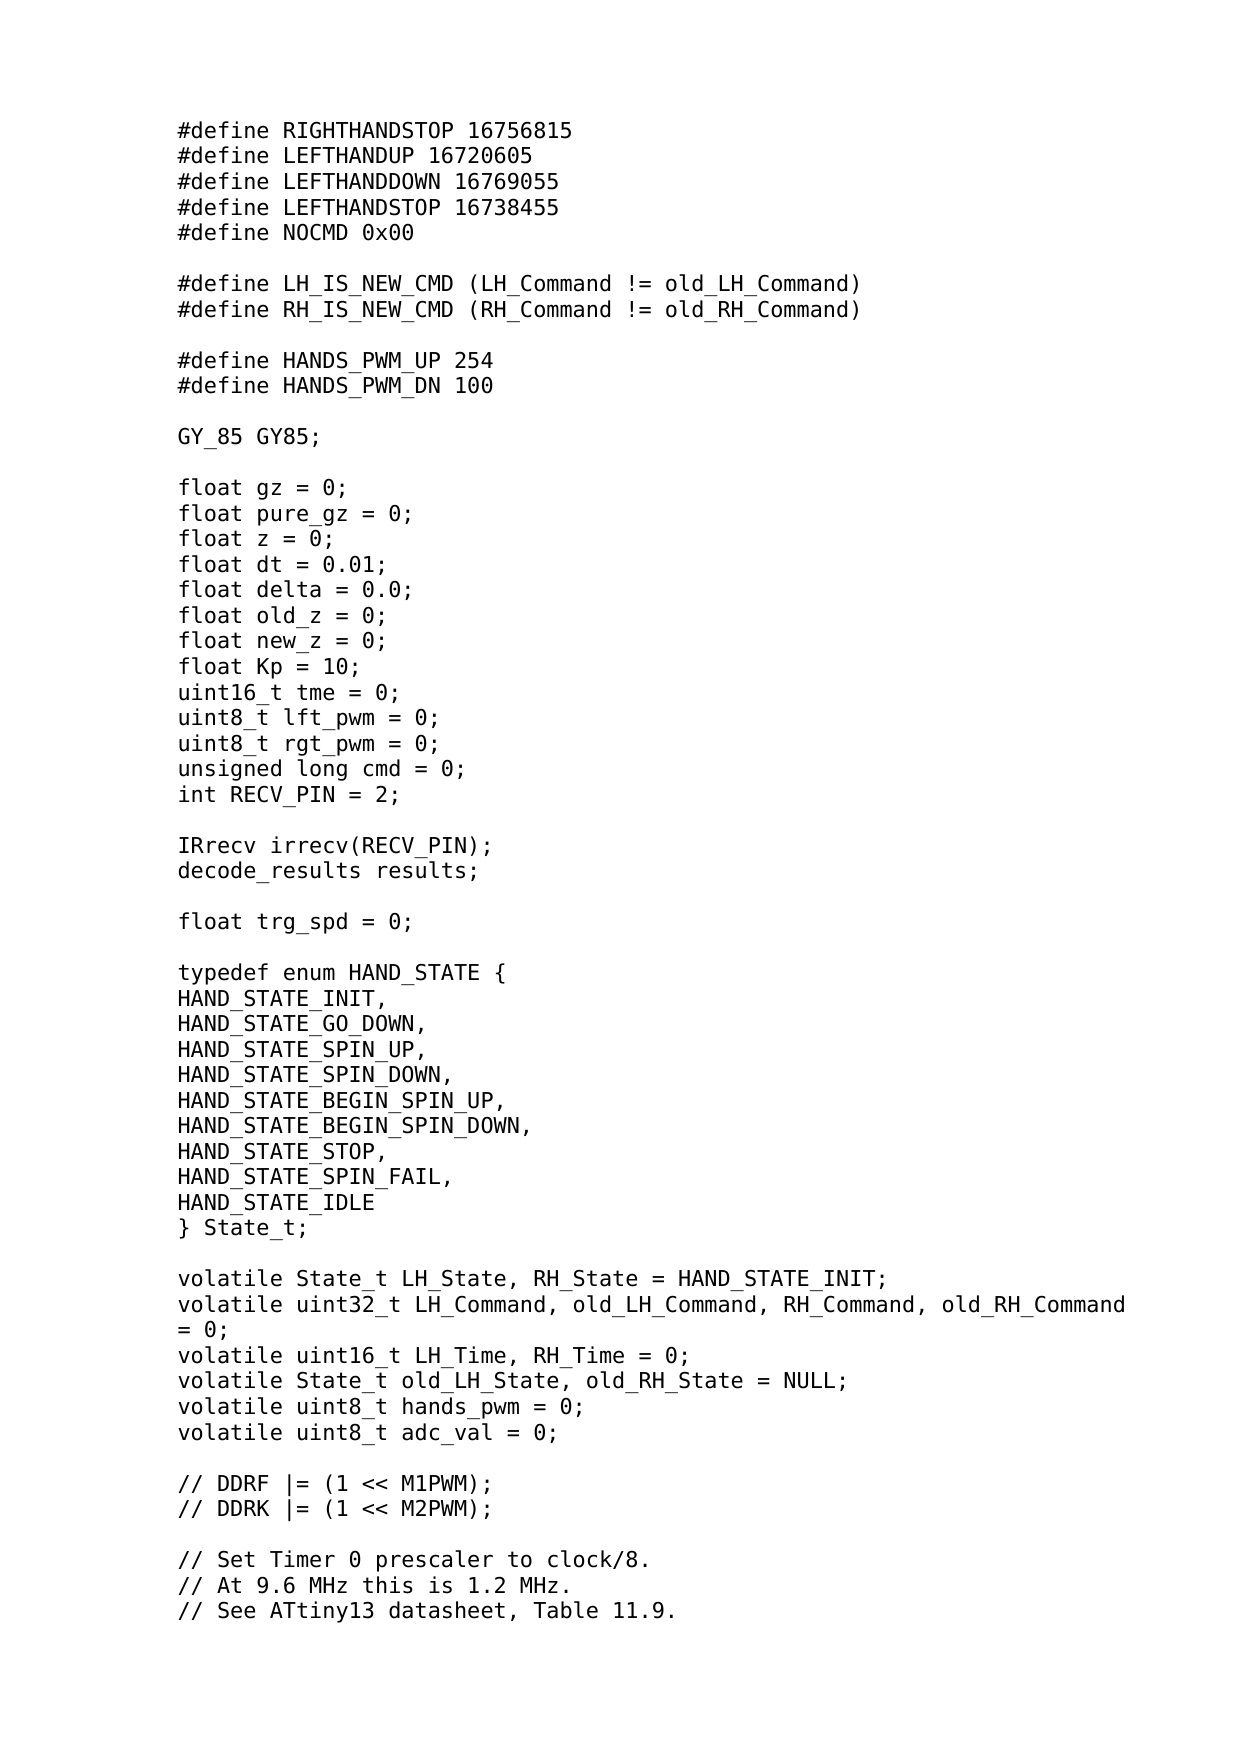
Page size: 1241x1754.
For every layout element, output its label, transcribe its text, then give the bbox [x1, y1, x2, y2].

text HAND_STATE_SPIN_FAIL, [177, 1164, 1152, 1190]
text decode_results results; [177, 858, 1152, 884]
text // At 9.6 MHz this is 1.2 MHz. [177, 1573, 1152, 1598]
text unsigned long cmd = 0; [177, 756, 1152, 782]
text HAND_STATE_GO_DOWN, [177, 1011, 1152, 1037]
text float gz = 0; [177, 475, 1152, 501]
text volatile uint8_t adc_val = 0; [177, 1420, 1152, 1445]
text #define LEFTHANDDOWN 16769055 [177, 169, 1152, 195]
text HAND_STATE_INIT, [177, 986, 1152, 1011]
text float new_z = 0; [177, 628, 1152, 654]
text HAND_STATE_BEGIN_SPIN_DOWN, [177, 1113, 1152, 1139]
text #define RIGHTHANDSTOP 16756815 [177, 118, 1152, 144]
text volatile State_t old_LH_State, old_RH_State = NULL; [177, 1369, 1152, 1394]
text #define HANDS_PWM_DN 100 [177, 373, 1152, 399]
text float pure_gz = 0; [177, 501, 1152, 526]
text volatile uint8_t hands_pwm = 0; [177, 1394, 1152, 1420]
text HAND_STATE_IDLE [177, 1190, 1152, 1216]
text HAND_STATE_BEGIN_SPIN_UP, [177, 1088, 1152, 1113]
text int RECV_PIN = 2; [177, 782, 1152, 807]
text IRrecv irrecv(RECV_PIN); [177, 833, 1152, 858]
text HAND_STATE_STOP, [177, 1139, 1152, 1164]
text #define LEFTHANDUP 16720605 [177, 144, 1152, 169]
text // DDRK |= (1 << M2PWM); [177, 1496, 1152, 1522]
text float old_z = 0; [177, 603, 1152, 628]
text } State_t; [177, 1216, 1152, 1241]
text volatile uint16_t LH_Time, RH_Time = 0; [177, 1343, 1152, 1369]
text #define NOCMD 0x00 [177, 220, 1152, 246]
text // DDRF |= (1 << M1PWM); [177, 1471, 1152, 1496]
text HAND_STATE_SPIN_UP, [177, 1037, 1152, 1062]
text float dt = 0.01; [177, 552, 1152, 577]
text #define HANDS_PWM_UP 254 [177, 348, 1152, 373]
text uint8_t rgt_pwm = 0; [177, 731, 1152, 756]
text HAND_STATE_SPIN_DOWN, [177, 1062, 1152, 1088]
text #define RH_IS_NEW_CMD (RH_Command != old_RH_Command) [177, 297, 1152, 322]
text uint8_t lft_pwm = 0; [177, 705, 1152, 731]
text #define LEFTHANDSTOP 16738455 [177, 195, 1152, 220]
text // Set Timer 0 prescaler to clock/8. [177, 1547, 1152, 1573]
text float delta = 0.0; [177, 577, 1152, 603]
text GY_85 GY85; [177, 424, 1152, 450]
text float Kp = 10; [177, 654, 1152, 679]
text typedef enum HAND_STATE { [177, 960, 1152, 986]
text // See ATtiny13 datasheet, Table 11.9. [177, 1598, 1152, 1624]
text #define LH_IS_NEW_CMD (LH_Command != old_LH_Command) [177, 271, 1152, 297]
text volatile State_t LH_State, RH_State = HAND_STATE_INIT; [177, 1267, 1152, 1292]
text uint16_t tme = 0; [177, 679, 1152, 705]
text float trg_spd = 0; [177, 909, 1152, 935]
text float z = 0; [177, 526, 1152, 552]
text volatile uint32_t LH_Command, old_LH_Command, RH_Command, old_RH_Command = 0; [177, 1292, 1152, 1343]
